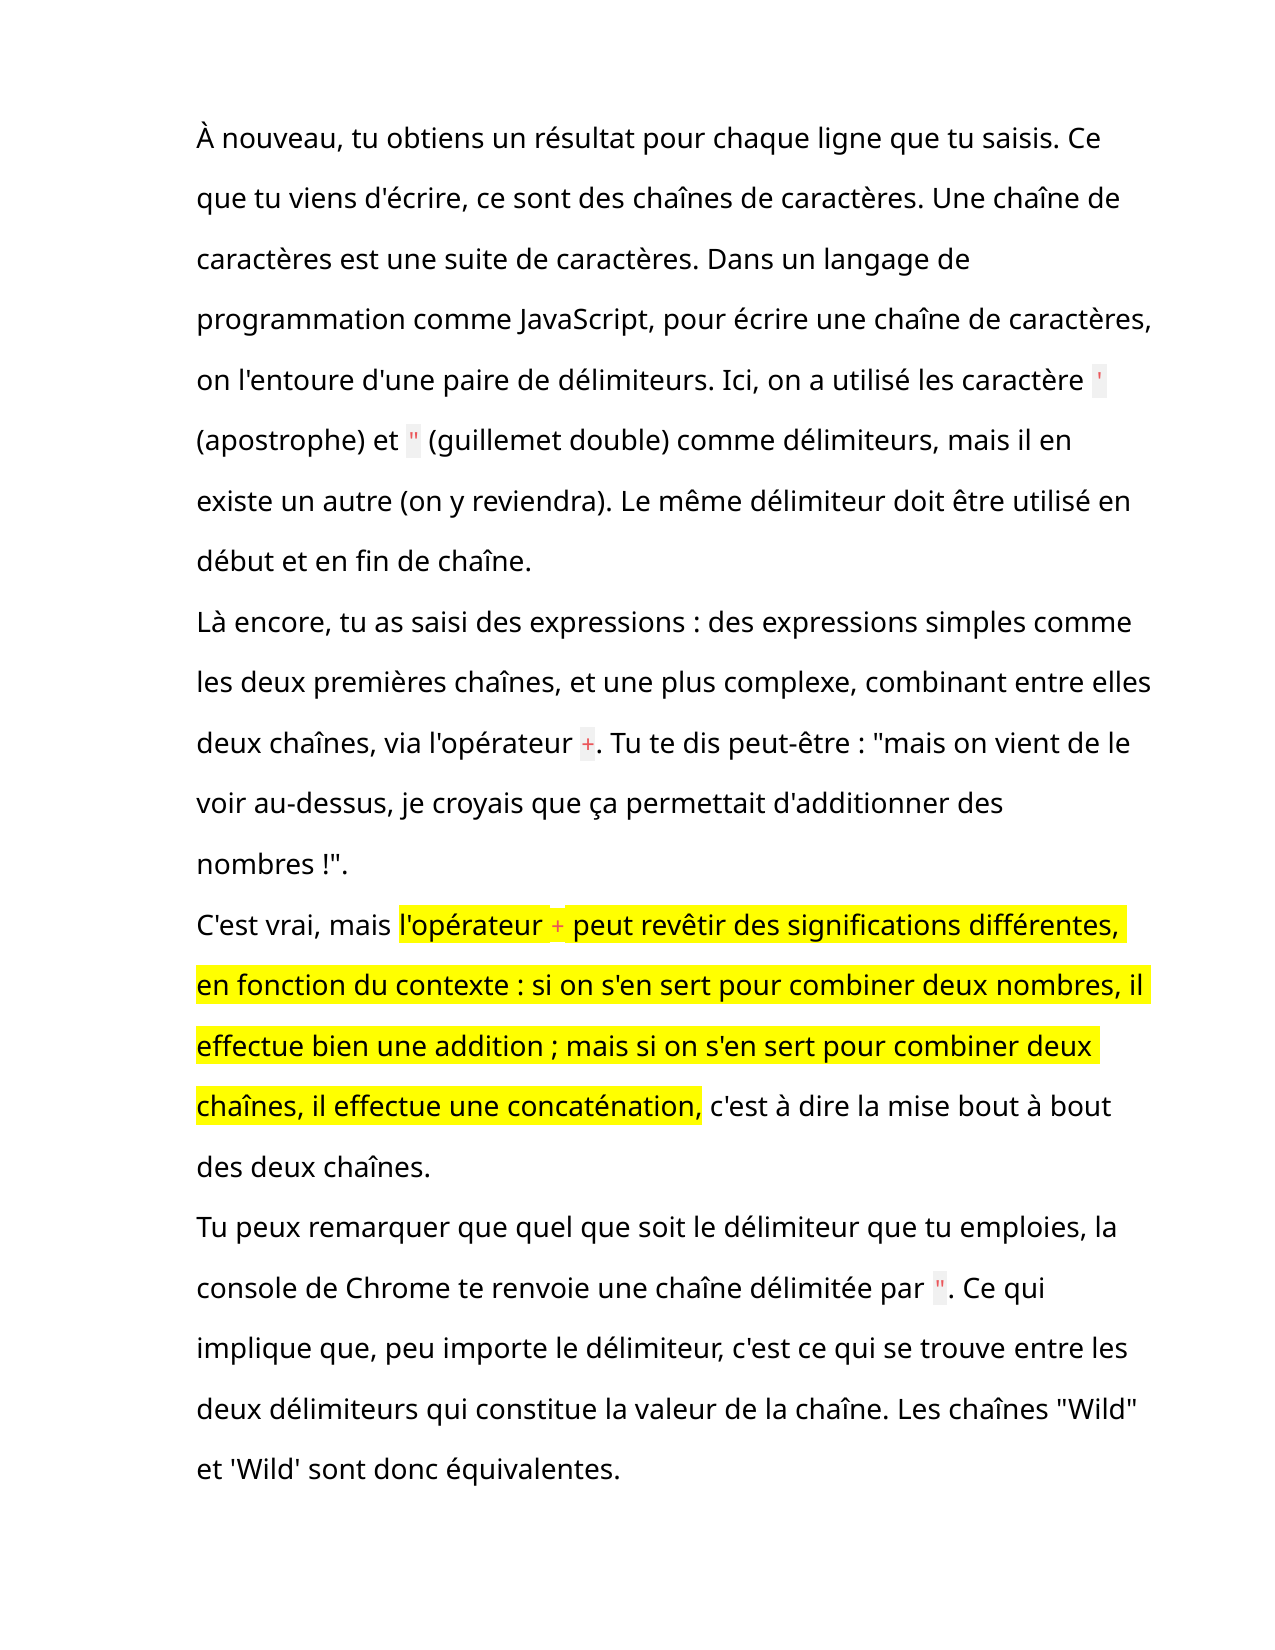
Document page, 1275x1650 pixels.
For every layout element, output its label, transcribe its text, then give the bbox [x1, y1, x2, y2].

text Tu peux remarquer que quel que soit le délimiteur que tu emploies, la console de Chrome te renvoie une chaîne délimitée par ". Ce qui implique que, peu importe le délimiteur, c'est ce qui se trouve entre les deux délimiteurs qui constitue la valeur de la chaîne. Les chaînes "Wild" et 'Wild' sont donc équivalentes. [196, 1207, 1157, 1488]
text Là encore, tu as saisi des expressions : des expressions simples comme les deux premières chaînes, et une plus complexe, combinant entre elles deux chaînes, via l'opérateur +. Tu te dis peut-être : "mais on vient de le voir au-dessus, je croyais que ça permettait d'additionner des nombres !". [196, 602, 1157, 883]
text C'est vrai, mais l'opérateur + peut revêtir des significations différentes, en fonction du contexte : si on s'en sert pour combiner deux nombres, il effectue bien une addition ; mais si on s'en sert pour combiner deux chaînes, il effectue une concaténation, c'est à dire la mise bout à bout des deux chaînes. [196, 905, 1157, 1185]
text À nouveau, tu obtiens un résultat pour chaque ligne que tu saisis. Ce que tu viens d'écrire, ce sont des chaînes de caractères. Une chaîne de caractères est une suite de caractères. Dans un langage de programmation comme JavaScript, pour écrire une chaîne de caractères, on l'entoure d'une paire de délimiteurs. Ici, on a utilisé les caractère ' (apostrophe) et " (guillemet double) comme délimiteurs, mais il en existe un autre (on y reviendra). Le même délimiteur doit être utilisé en début et en fin de chaîne. [196, 118, 1157, 580]
